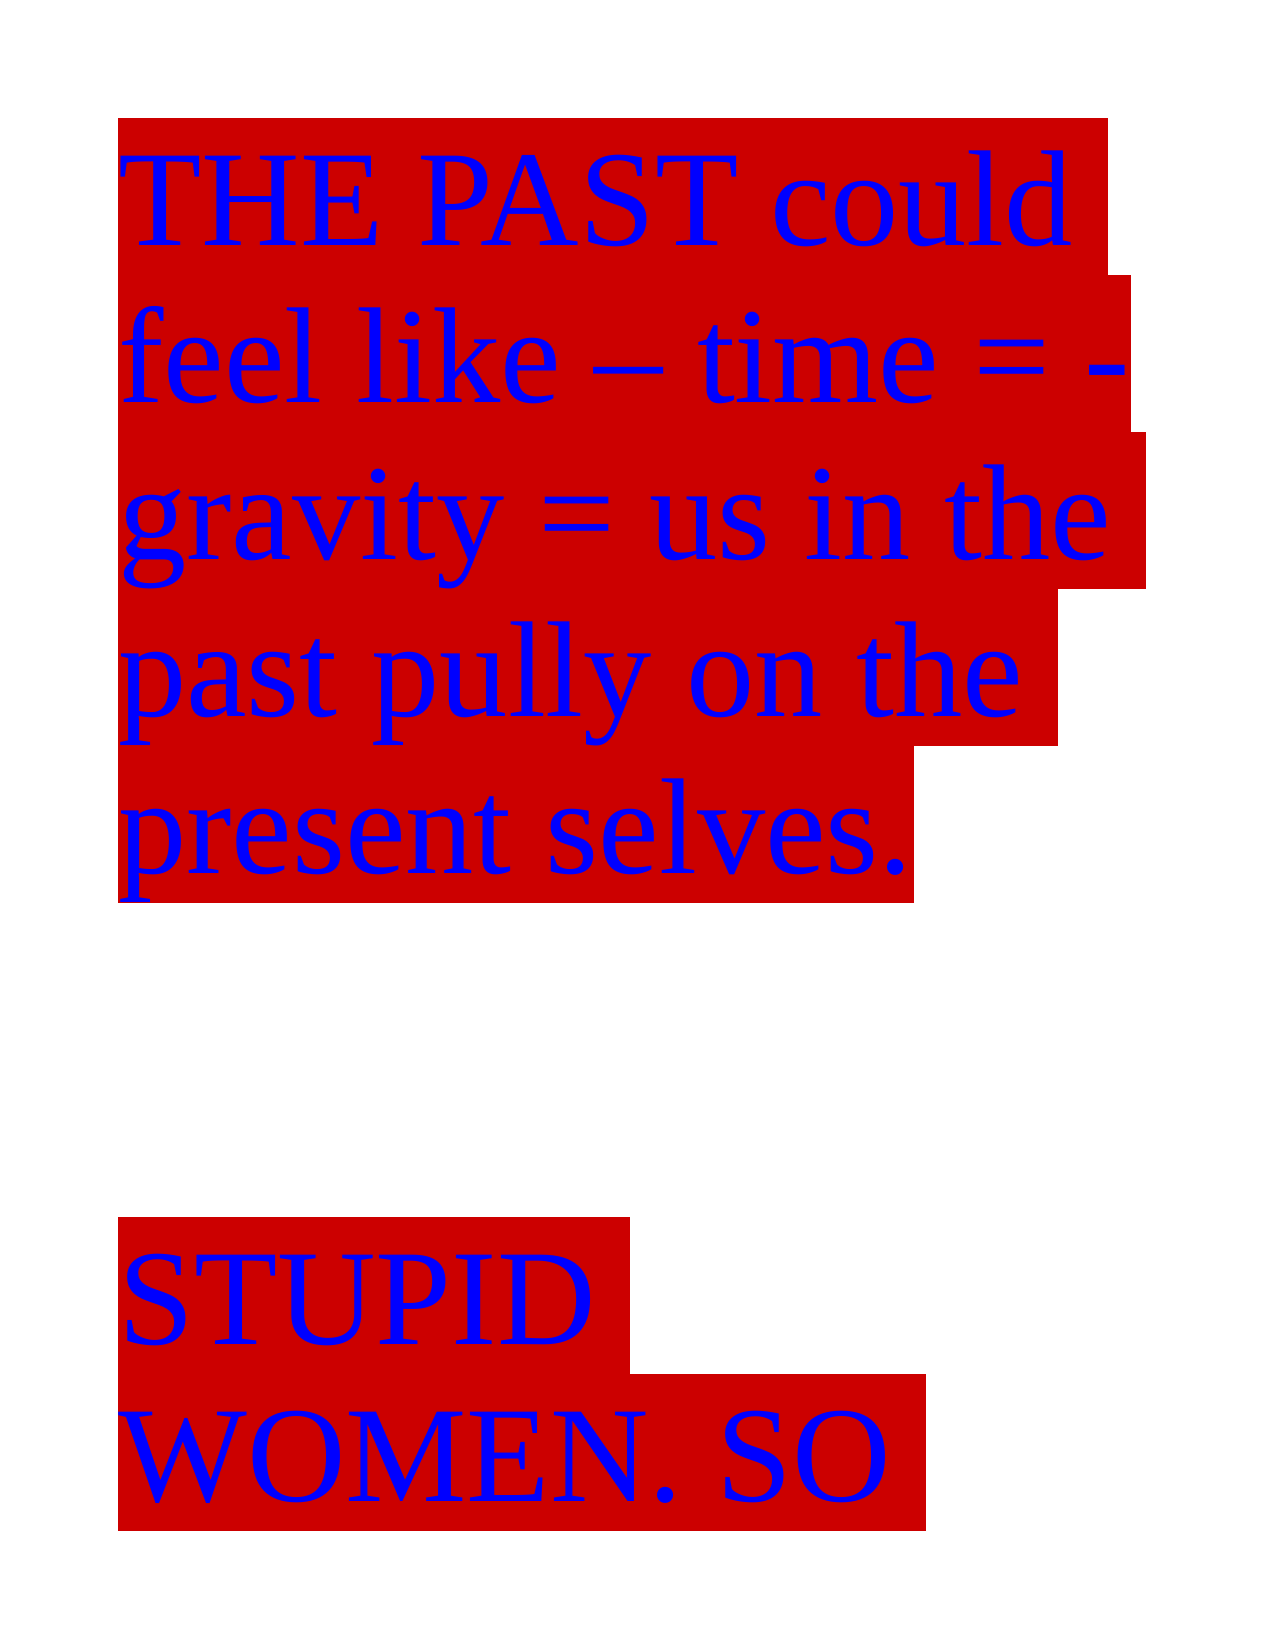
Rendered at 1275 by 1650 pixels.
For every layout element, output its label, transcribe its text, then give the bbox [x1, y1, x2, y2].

text THE PAST could feel like – time = - gravity = us in the past pully on the present selves. STUPID WOMEN. SO [118, 118, 1157, 1531]
